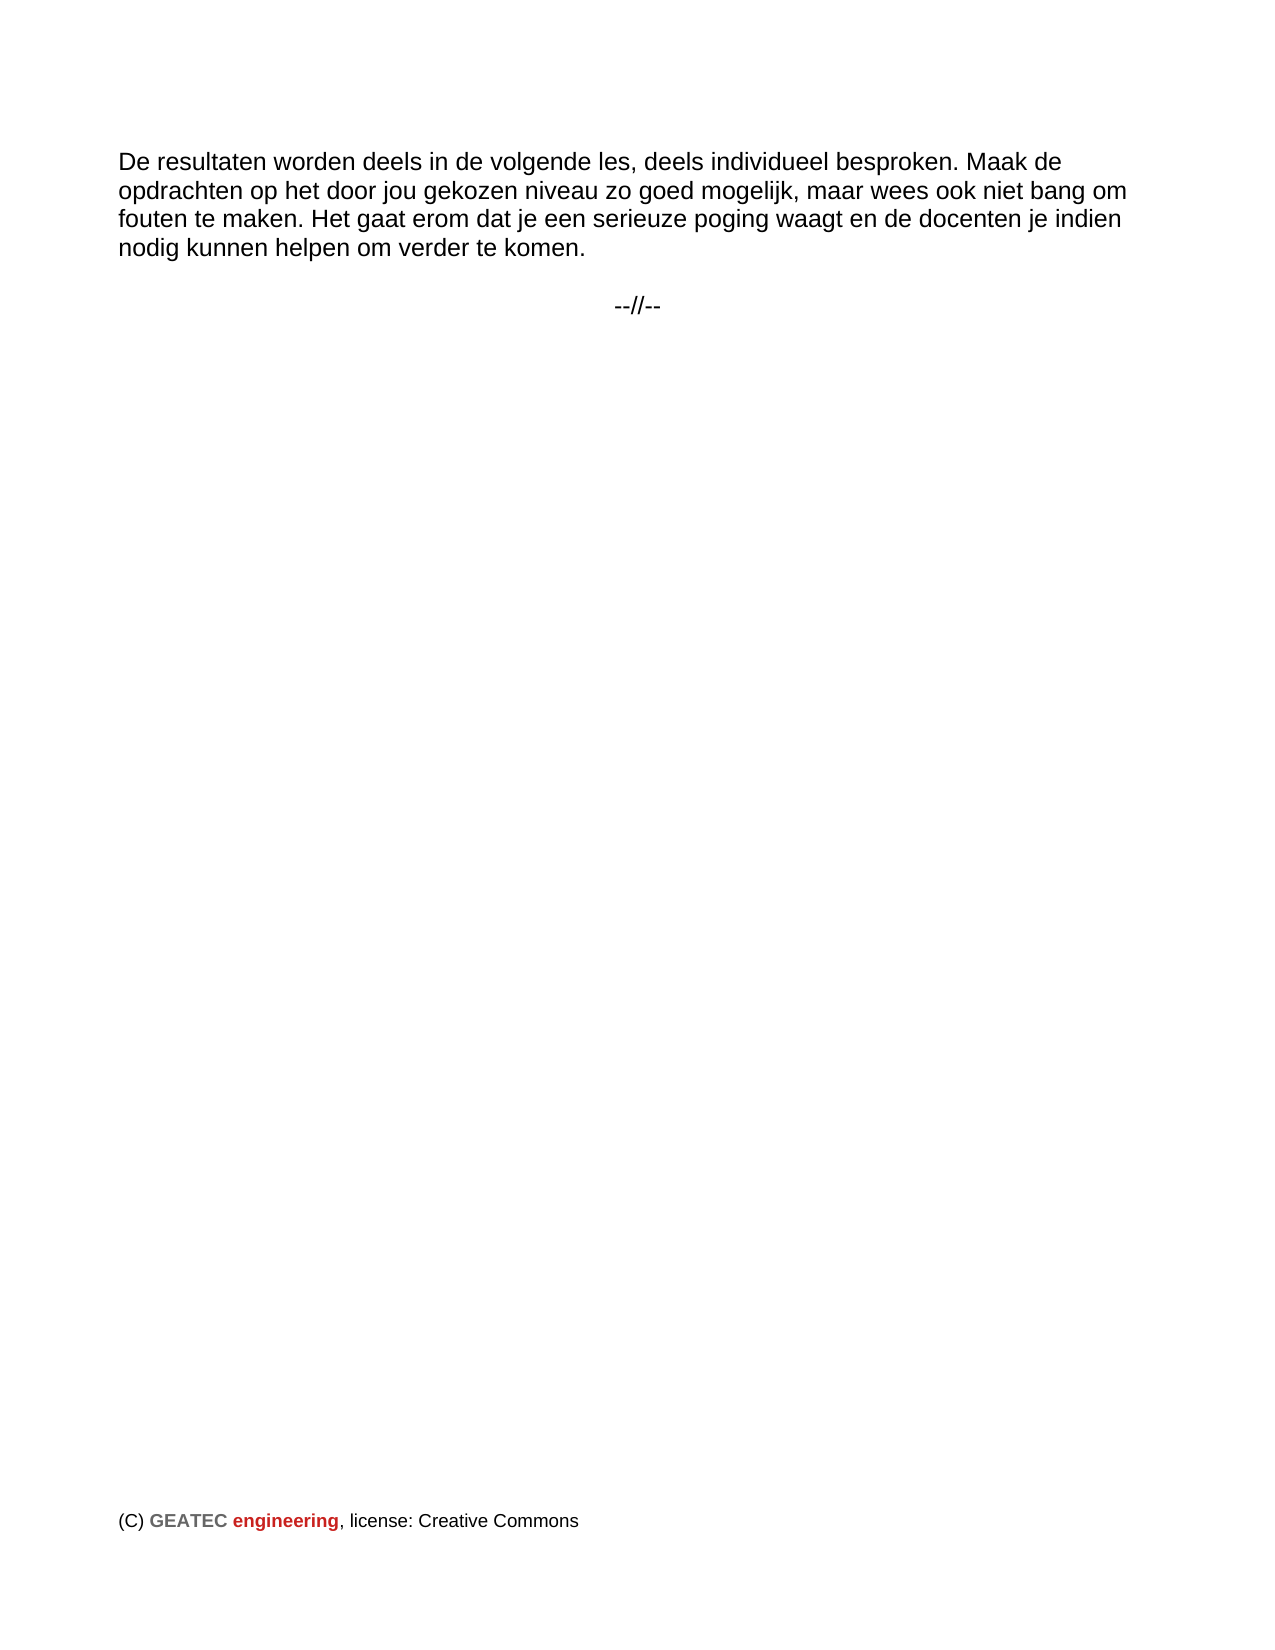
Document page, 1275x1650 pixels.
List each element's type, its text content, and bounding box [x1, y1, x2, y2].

text De resultaten worden deels in de volgende les, deels individueel besproken. Maak de opdrachten op het door jou gekozen niveau zo goed mogelijk, maar wees ook niet bang om fouten te maken. Het gaat erom dat je een serieuze poging waagt en de docenten je indien nodig kunnen helpen om verder te komen. [118, 118, 1157, 262]
text --//-- [118, 291, 1157, 319]
